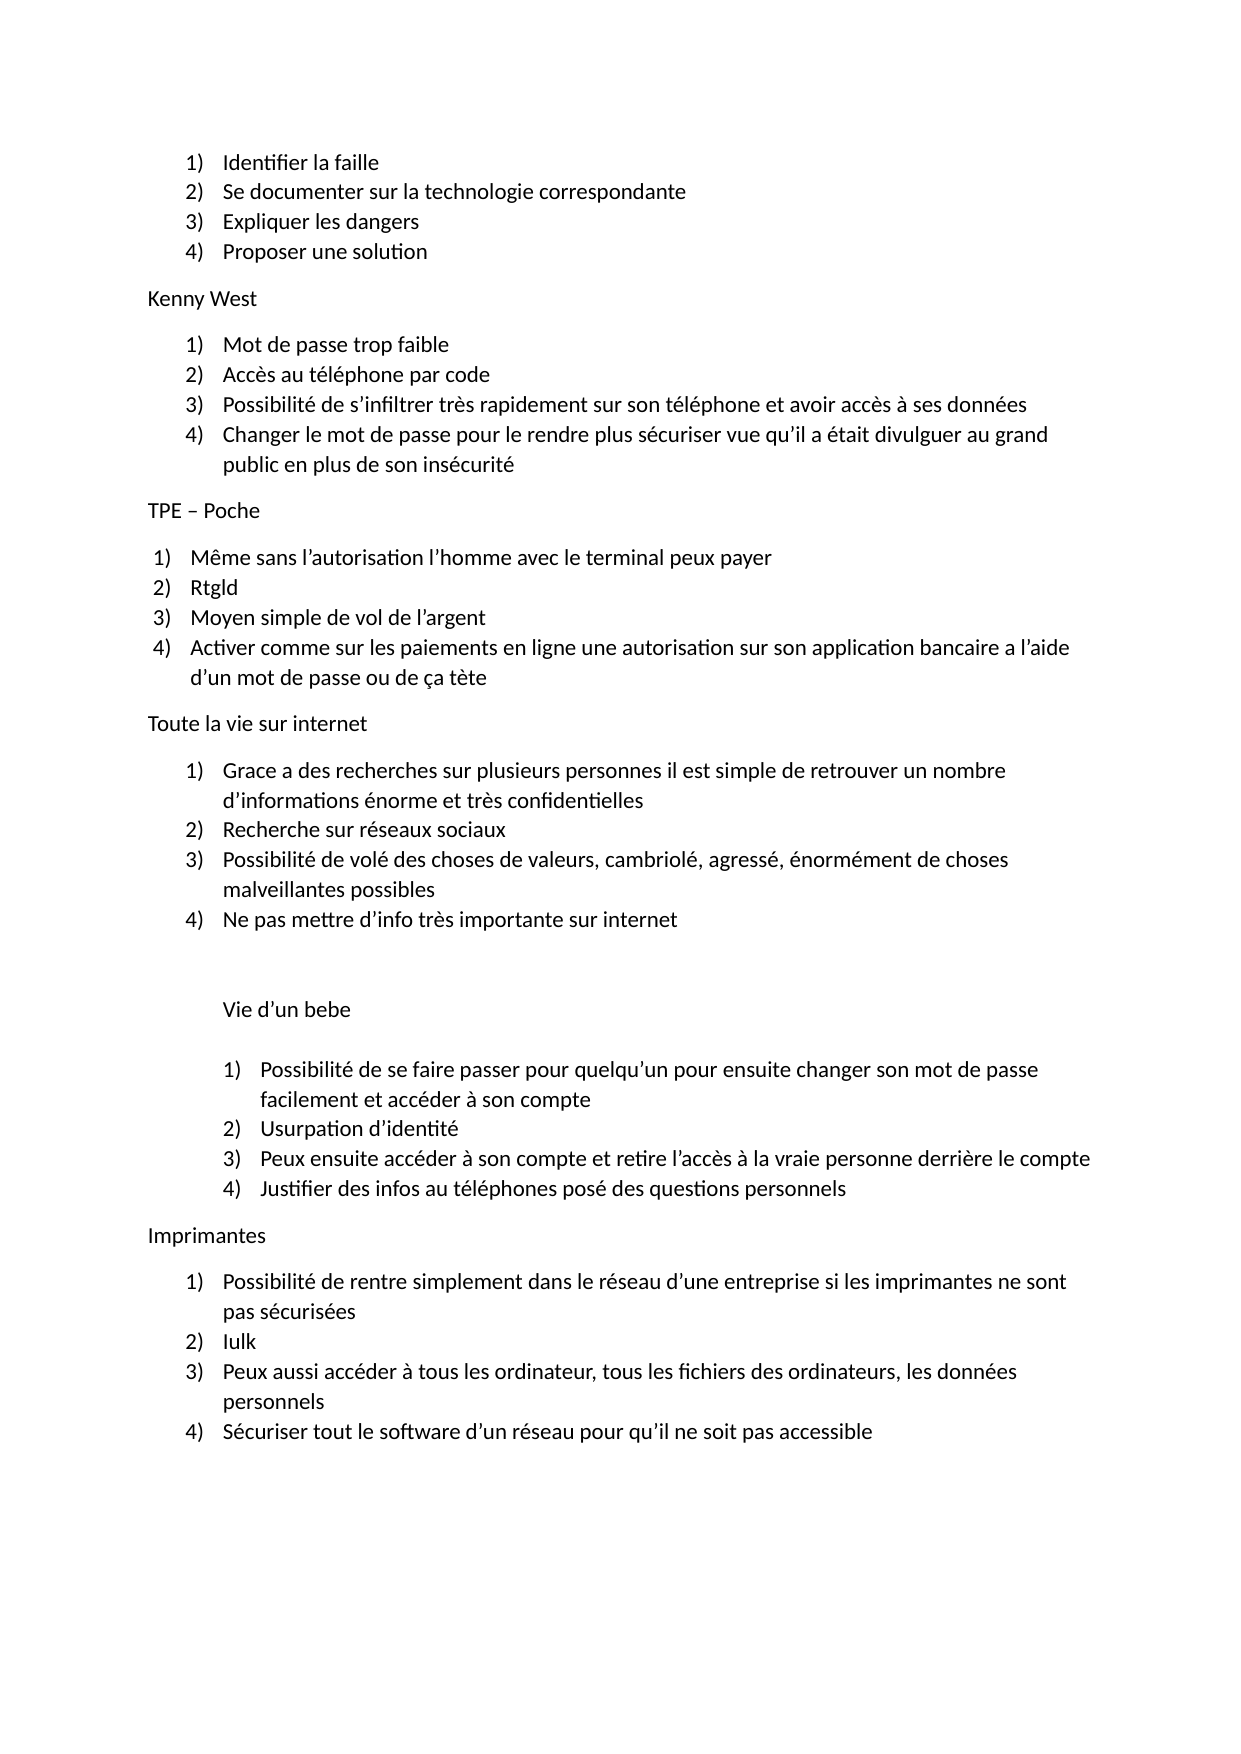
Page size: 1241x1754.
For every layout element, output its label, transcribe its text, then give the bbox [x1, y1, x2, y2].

list Rtgld [153, 573, 1093, 601]
list Proposer une solution [185, 237, 1093, 265]
list Possibilité de volé des choses de valeurs, cambriolé, agressé, énormément de choses malveillantes possibles [185, 846, 1093, 903]
list Possibilité de se faire passer pour quelqu’un pour ensuite changer son mot de passe facilement et accéder à son compte [223, 1055, 1093, 1113]
list Grace a des recherches sur plusieurs personnes il est simple de retrouver un nombre d’informations énorme et très confidentielles [185, 756, 1093, 814]
list Accès au téléphone par code [185, 360, 1093, 388]
list Même sans l’autorisation l’homme avec le terminal peux payer [153, 543, 1093, 571]
list Activer comme sur les paiements en ligne une autorisation sur son application bancaire a l’aide d’un mot de passe ou de ça tète [153, 633, 1093, 691]
list Se documenter sur la technologie correspondante [185, 177, 1093, 206]
list Ne pas mettre d’info très importante sur internet [185, 905, 1093, 933]
text Imprimantes [148, 1221, 1093, 1249]
list Changer le mot de passe pour le rendre plus sécuriser vue qu’il a était divulguer au grand public en plus de son insécurité [185, 420, 1093, 478]
list Expliquer les dangers [185, 207, 1093, 235]
list Sécuriser tout le software d’un réseau pour qu’il ne soit pas accessible [185, 1417, 1093, 1445]
list Mot de passe trop faible [185, 330, 1093, 358]
text Kenny West [148, 284, 1093, 312]
list Possibilité de s’infiltrer très rapidement sur son téléphone et avoir accès à ses données [185, 390, 1093, 418]
list Possibilité de rentre simplement dans le réseau d’une entreprise si les imprimantes ne sont pas sécurisées [185, 1267, 1093, 1325]
list Identifier la faille [185, 148, 1093, 176]
list Peux ensuite accéder à son compte et retire l’accès à la vraie personne derrière le compte [223, 1144, 1093, 1172]
list Iulk [185, 1327, 1093, 1355]
text TPE – Poche [148, 497, 1093, 524]
list Justifier des infos au téléphones posé des questions personnels [223, 1174, 1093, 1202]
list Moyen simple de vol de l’argent [153, 603, 1093, 631]
list Recherche sur réseaux sociaux [185, 816, 1093, 844]
list Usurpation d’identité [223, 1114, 1093, 1143]
list Vie d’un bebe [223, 995, 1093, 1023]
text Toute la vie sur internet [148, 709, 1093, 737]
list Peux aussi accéder à tous les ordinateur, tous les fichiers des ordinateurs, les données personnels [185, 1357, 1093, 1415]
